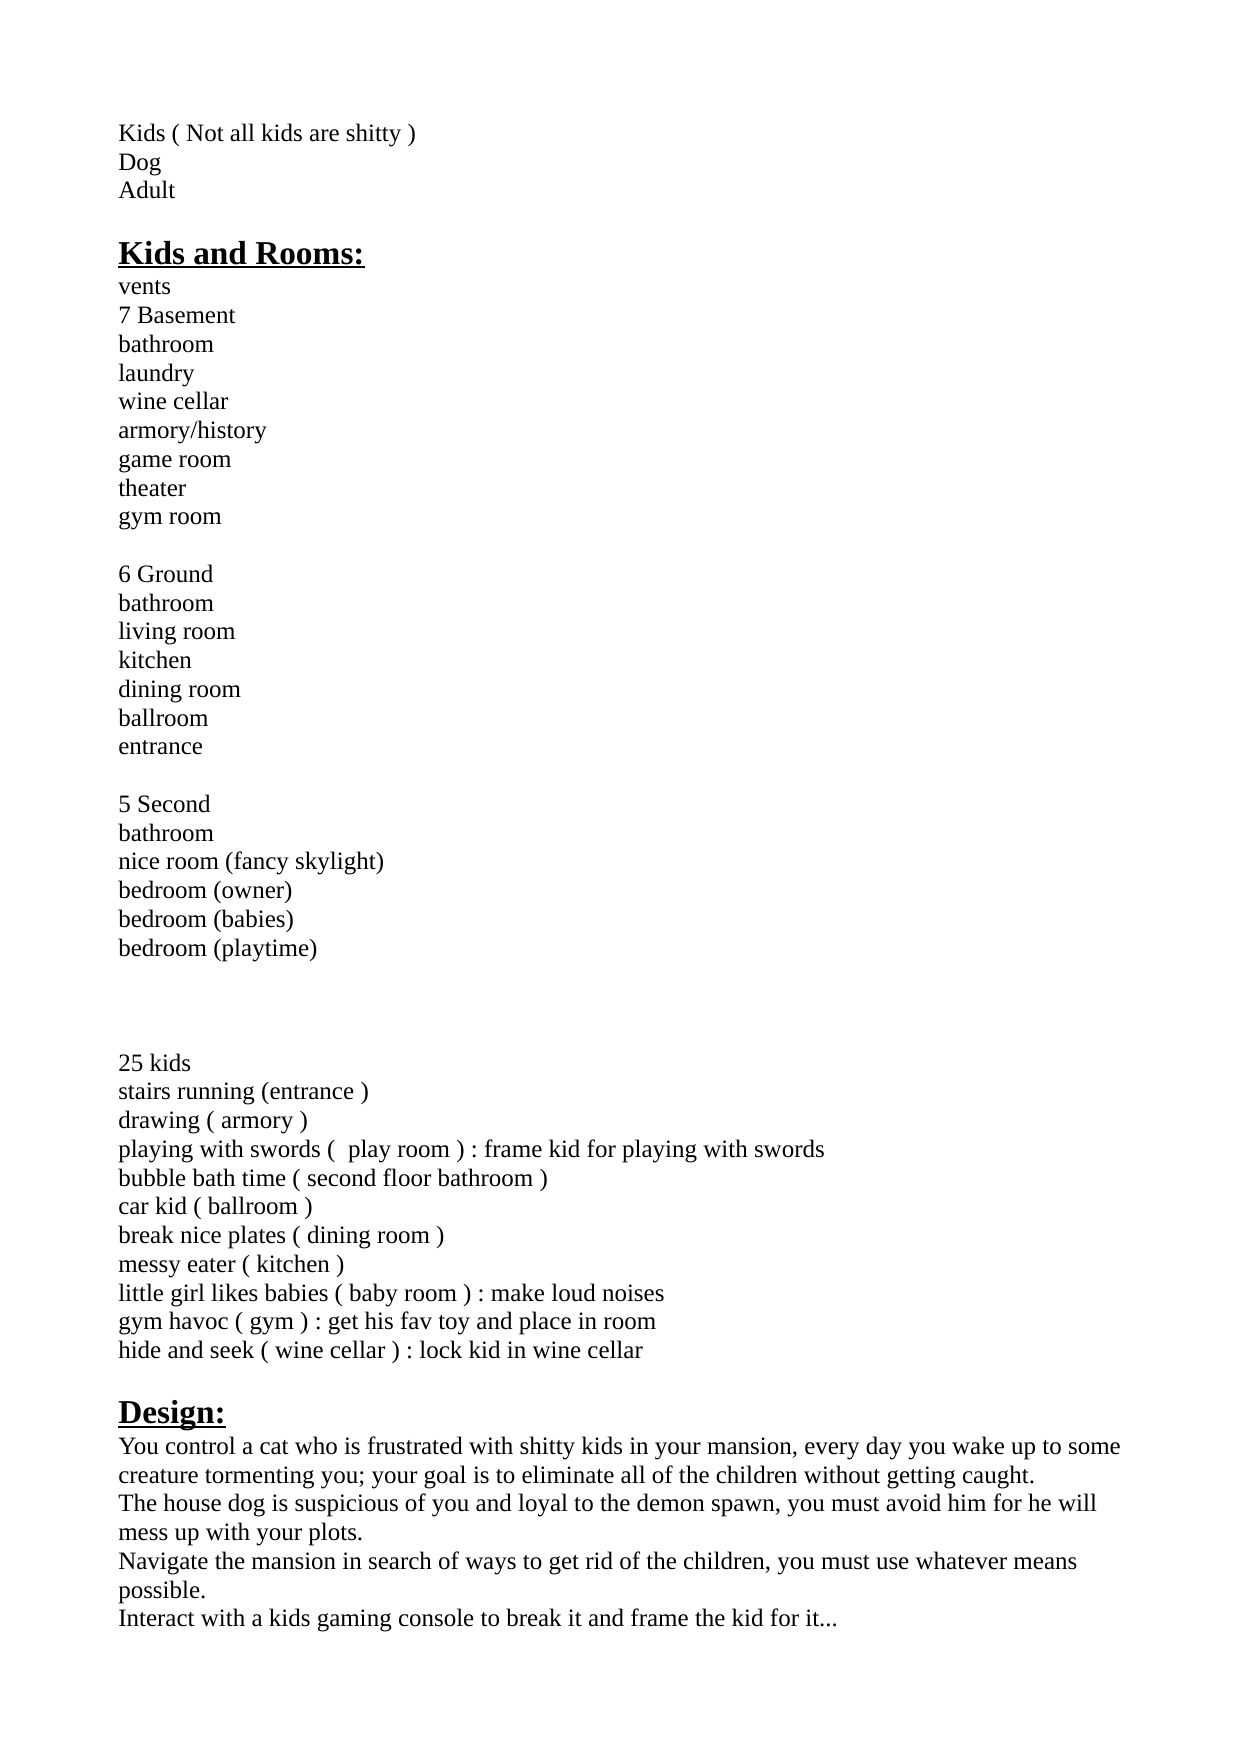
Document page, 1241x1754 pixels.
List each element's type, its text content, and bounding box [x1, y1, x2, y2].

text Kids ( Not all kids are shitty ) [118, 118, 1122, 147]
text bedroom (owner) [118, 875, 1122, 904]
text bedroom (playtime) [118, 933, 1122, 961]
text 25 kids [118, 1048, 1122, 1076]
text living room [118, 616, 1122, 645]
text vents [118, 271, 1122, 300]
text drawing ( armory ) [118, 1105, 1122, 1134]
text Interact with a kids gaming console to break it and frame the kid for it... [118, 1603, 1122, 1632]
text bathroom [118, 818, 1122, 846]
text wine cellar [118, 386, 1122, 415]
text armory/history [118, 415, 1122, 444]
text entrance [118, 731, 1122, 760]
text bathroom [118, 588, 1122, 616]
text Dog [118, 147, 1122, 176]
text nice room (fancy skylight) [118, 846, 1122, 875]
text Design: [118, 1393, 1122, 1431]
text dining room [118, 674, 1122, 703]
text little girl likes babies ( baby room ) : make loud noises [118, 1278, 1122, 1306]
text gym havoc ( gym ) : get his fav toy and place in room [118, 1306, 1122, 1335]
text 6 Ground [118, 559, 1122, 588]
text car kid ( ballroom ) [118, 1191, 1122, 1220]
text 7 Basement [118, 300, 1122, 329]
text stairs running (entrance ) [118, 1076, 1122, 1105]
text Kids and Rooms: [118, 233, 1122, 271]
text theater [118, 473, 1122, 501]
text gym room [118, 501, 1122, 530]
text playing with swords ( play room ) : frame kid for playing with swords [118, 1134, 1122, 1163]
text hide and seek ( wine cellar ) : lock kid in wine cellar [118, 1335, 1122, 1364]
text ballroom [118, 703, 1122, 731]
text bubble bath time ( second floor bathroom ) [118, 1163, 1122, 1191]
text The house dog is suspicious of you and loyal to the demon spawn, you must avoid him for he will mess up with your plots. [118, 1488, 1122, 1546]
text game room [118, 444, 1122, 473]
text messy eater ( kitchen ) [118, 1249, 1122, 1278]
text bathroom [118, 329, 1122, 358]
text laundry [118, 358, 1122, 386]
text break nice plates ( dining room ) [118, 1220, 1122, 1249]
text kitchen [118, 645, 1122, 674]
text bedroom (babies) [118, 904, 1122, 933]
text Adult [118, 176, 1122, 204]
text 5 Second [118, 789, 1122, 818]
text You control a cat who is frustrated with shitty kids in your mansion, every day you wake up to some creature tormenting you; your goal is to eliminate all of the children without getting caught. [118, 1431, 1122, 1488]
text Navigate the mansion in search of ways to get rid of the children, you must use whatever means possible. [118, 1546, 1122, 1603]
